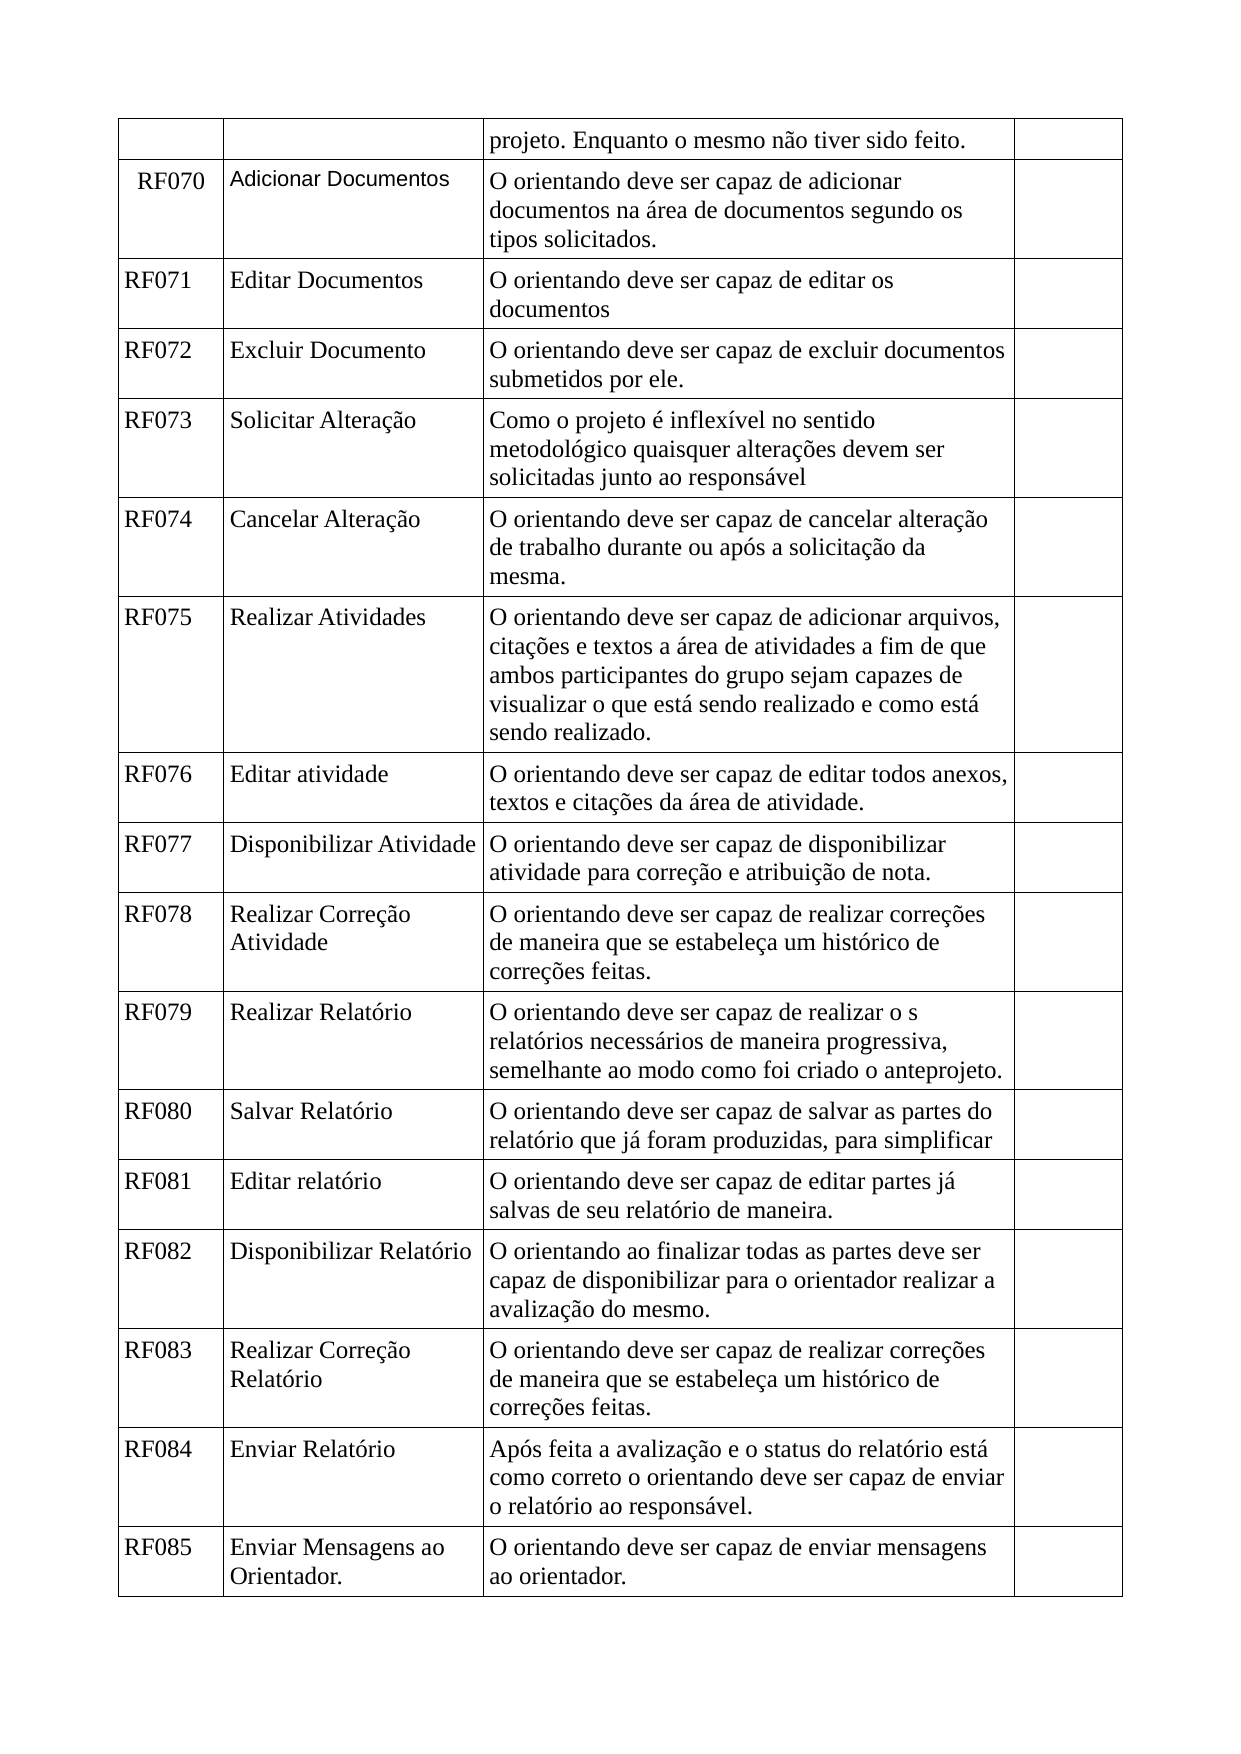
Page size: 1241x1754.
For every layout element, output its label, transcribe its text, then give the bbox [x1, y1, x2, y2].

table_cell RF070 [119, 160, 223, 258]
table_cell [1015, 259, 1122, 328]
table_cell O orientando deve ser capaz de editar os documentos [484, 259, 1014, 328]
table_cell Disponibilizar Relatório [224, 1230, 483, 1328]
table_cell RF077 [119, 823, 223, 892]
table_cell Realizar Atividades [224, 597, 483, 752]
table_cell Realizar Correção Relatório [224, 1329, 483, 1427]
table_cell O orientando deve ser capaz de realizar correções de maneira que se estabeleça um histórico de correções feitas. [484, 893, 1014, 991]
table_cell Enviar Mensagens ao Orientador. [224, 1527, 483, 1596]
table_cell [1015, 399, 1122, 497]
table_cell [1015, 1329, 1122, 1427]
table_cell RF073 [119, 399, 223, 497]
table_cell Realizar Correção Atividade [224, 893, 483, 991]
table_cell RF075 [119, 597, 223, 752]
table_cell [1015, 597, 1122, 752]
table_cell O orientando deve ser capaz de salvar as partes do relatório que já foram produzidas, para simplificar [484, 1090, 1014, 1159]
table_cell [1015, 1527, 1122, 1596]
table_cell [1015, 498, 1122, 596]
table_cell [1015, 1230, 1122, 1328]
table_cell RF085 [119, 1527, 223, 1596]
table_cell Salvar Relatório [224, 1090, 483, 1159]
table_cell [224, 119, 483, 159]
table_cell O orientando deve ser capaz de excluir documentos submetidos por ele. [484, 329, 1014, 398]
table_cell Adicionar Documentos [224, 160, 483, 258]
table_cell Como o projeto é inflexível no sentido metodológico quaisquer alterações devem ser solicitadas junto ao responsável [484, 399, 1014, 497]
table_cell RF076 [119, 753, 223, 822]
table_cell Editar Documentos [224, 259, 483, 328]
table_cell RF072 [119, 329, 223, 398]
table_cell Enviar Relatório [224, 1428, 483, 1526]
table_cell RF074 [119, 498, 223, 596]
table_cell [1015, 1160, 1122, 1229]
table_cell Editar relatório [224, 1160, 483, 1229]
table_cell [1015, 992, 1122, 1089]
table_cell Após feita a avalização e o status do relatório está como correto o orientando deve ser capaz de enviar o relatório ao responsável. [484, 1428, 1014, 1526]
table_cell O orientando deve ser capaz de enviar mensagens ao orientador. [484, 1527, 1014, 1596]
table_cell Excluir Documento [224, 329, 483, 398]
table_cell [1015, 1428, 1122, 1526]
table_cell projeto. Enquanto o mesmo não tiver sido feito. [484, 119, 1014, 159]
table_cell RF080 [119, 1090, 223, 1159]
table_cell RF078 [119, 893, 223, 991]
table_cell O orientando deve ser capaz de editar todos anexos, textos e citações da área de atividade. [484, 753, 1014, 822]
table_cell RF083 [119, 1329, 223, 1427]
table_cell Realizar Relatório [224, 992, 483, 1089]
table_cell RF084 [119, 1428, 223, 1526]
table_cell Cancelar Alteração [224, 498, 483, 596]
table_cell [1015, 1090, 1122, 1159]
table_cell [1015, 893, 1122, 991]
table_cell [1015, 119, 1122, 159]
table_cell RF082 [119, 1230, 223, 1328]
table_cell O orientando deve ser capaz de realizar o s relatórios necessários de maneira progressiva, semelhante ao modo como foi criado o anteprojeto. [484, 992, 1014, 1089]
table_cell [1015, 753, 1122, 822]
table_cell RF081 [119, 1160, 223, 1229]
table_cell O orientando ao finalizar todas as partes deve ser capaz de disponibilizar para o orientador realizar a avalização do mesmo. [484, 1230, 1014, 1328]
table_cell [1015, 823, 1122, 892]
table_cell O orientando deve ser capaz de disponibilizar atividade para correção e atribuição de nota. [484, 823, 1014, 892]
table_cell [119, 119, 223, 159]
table_cell O orientando deve ser capaz de adicionar documentos na área de documentos segundo os tipos solicitados. [484, 160, 1014, 258]
table_cell [1015, 160, 1122, 258]
table_cell Editar atividade [224, 753, 483, 822]
table_cell O orientando deve ser capaz de cancelar alteração de trabalho durante ou após a solicitação da mesma. [484, 498, 1014, 596]
table_cell RF079 [119, 992, 223, 1089]
table_cell O orientando deve ser capaz de realizar correções de maneira que se estabeleça um histórico de correções feitas. [484, 1329, 1014, 1427]
table_cell Solicitar Alteração [224, 399, 483, 497]
table_cell O orientando deve ser capaz de adicionar arquivos, citações e textos a área de atividades a fim de que ambos participantes do grupo sejam capazes de visualizar o que está sendo realizado e como está sendo realizado. [484, 597, 1014, 752]
table_cell O orientando deve ser capaz de editar partes já salvas de seu relatório de maneira. [484, 1160, 1014, 1229]
table_cell [1015, 329, 1122, 398]
table_cell Disponibilizar Atividade [224, 823, 483, 892]
table_cell RF071 [119, 259, 223, 328]
